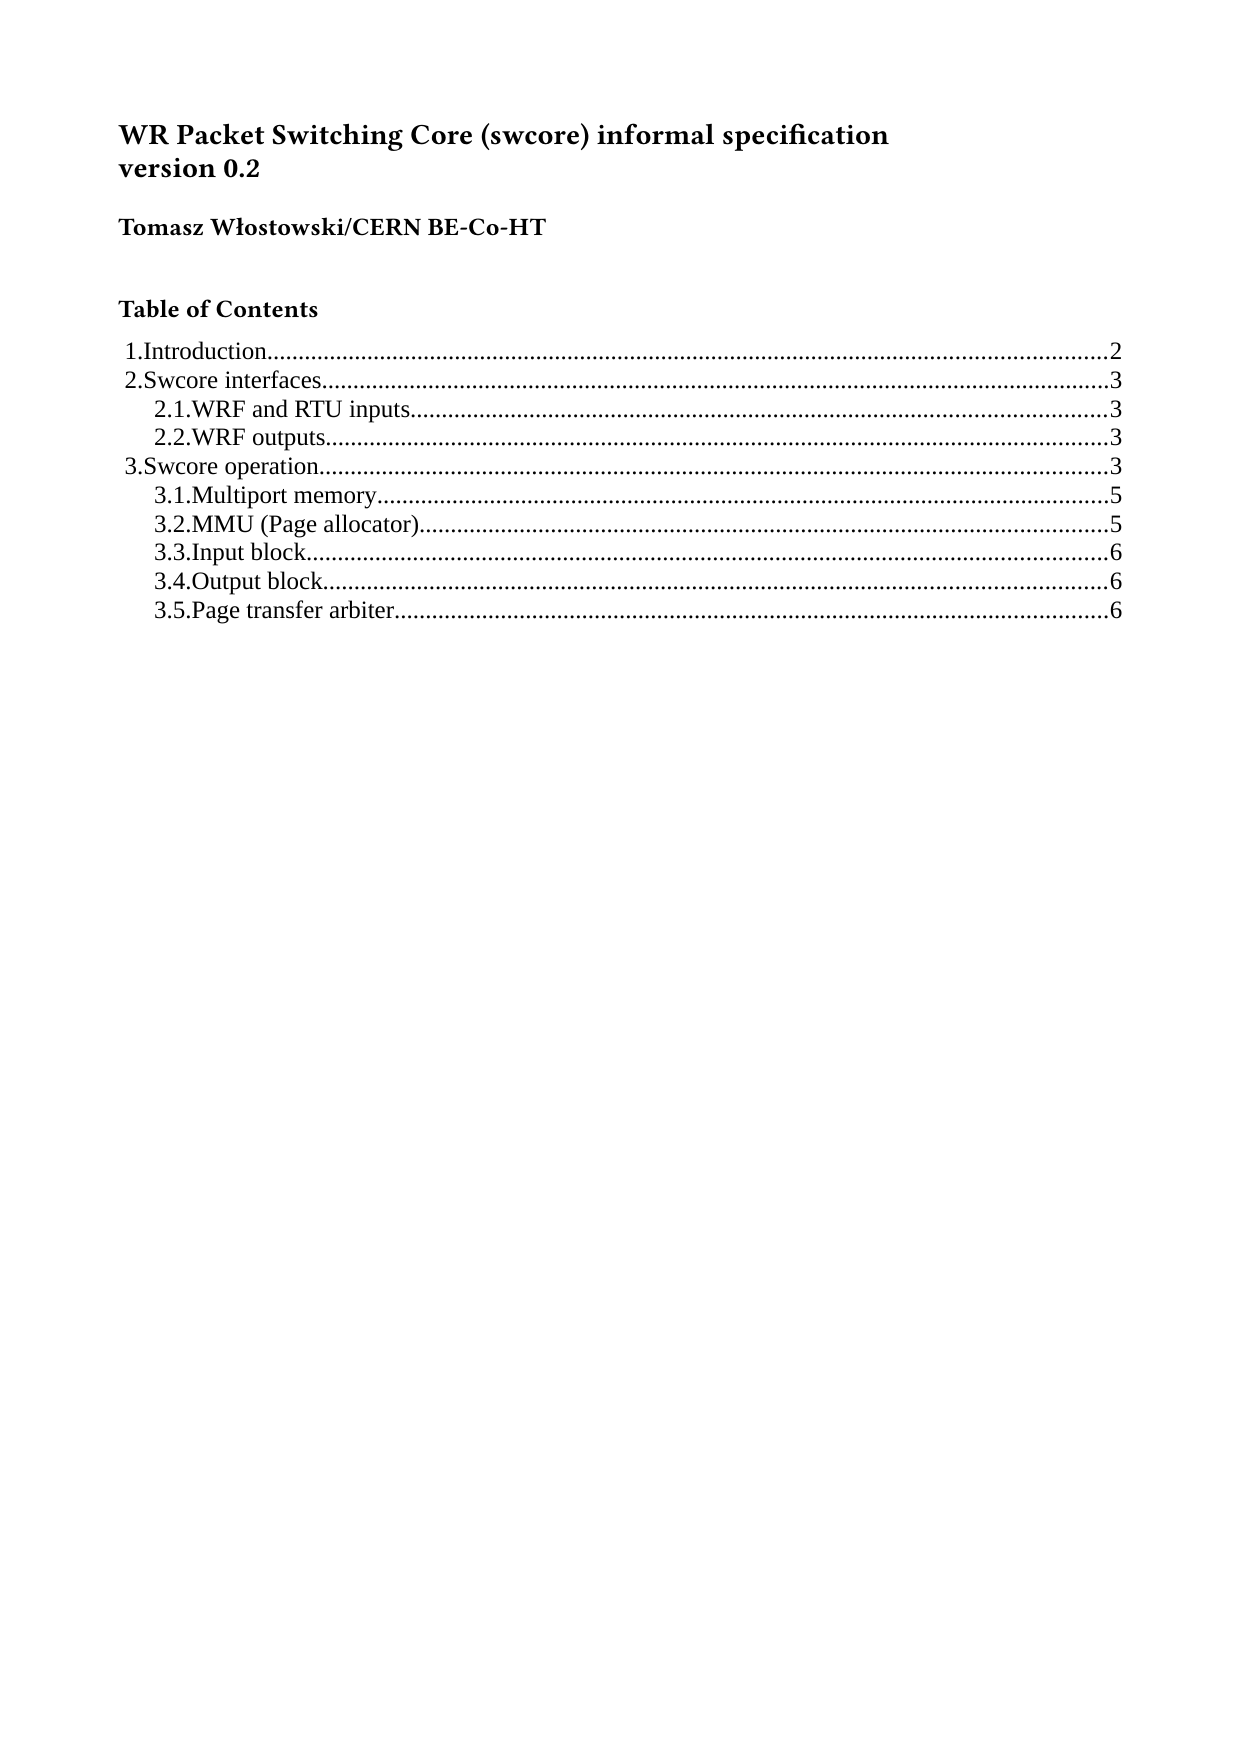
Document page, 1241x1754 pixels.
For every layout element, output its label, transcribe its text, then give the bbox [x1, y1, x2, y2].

subtitle Table of Contents [118, 295, 1122, 324]
text 2.2.WRF outputs 3 [148, 422, 1122, 451]
text 3.4.Output block 6 [148, 566, 1122, 595]
text 3.5.Page transfer arbiter 6 [148, 595, 1122, 624]
text WR Packet Switching Core (swcore) informal specification [118, 118, 1122, 151]
text 3.2.MMU (Page allocator) 5 [148, 509, 1122, 537]
text 2.Swcore interfaces 3 [118, 365, 1122, 394]
text version 0.2 [118, 151, 1122, 184]
text 3.1.Multiport memory 5 [148, 480, 1122, 509]
text Tomasz Włostowski/CERN BE-Co-HT [118, 213, 1122, 242]
text 2.1.WRF and RTU inputs 3 [148, 394, 1122, 422]
text 1.Introduction 2 [118, 336, 1122, 365]
text 3.Swcore operation 3 [118, 451, 1122, 480]
text 3.3.Input block 6 [148, 537, 1122, 566]
